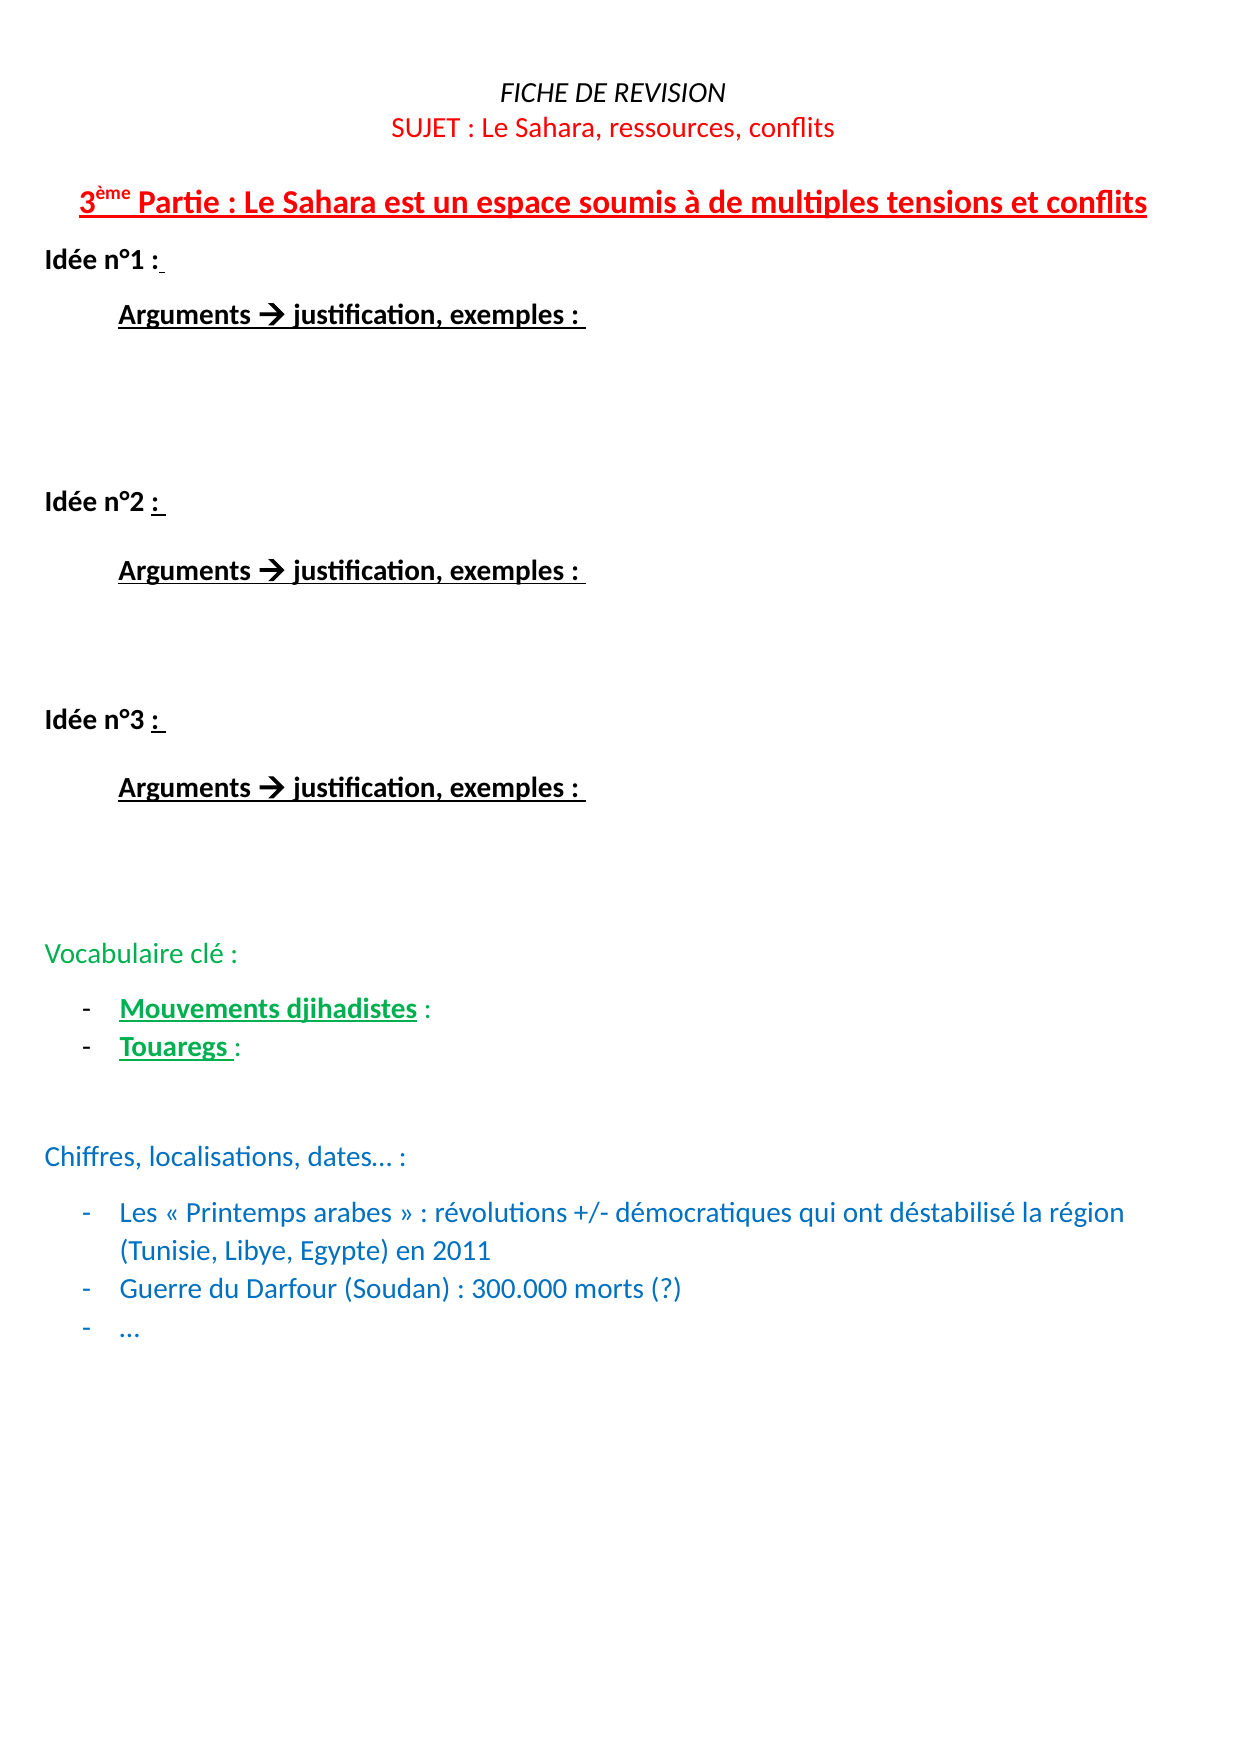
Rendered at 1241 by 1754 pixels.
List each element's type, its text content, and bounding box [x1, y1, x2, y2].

text Idée n°1 : [44, 241, 1181, 277]
text 3ème Partie : Le Sahara est un espace soumis à de multiples tensions et conflits [44, 181, 1181, 221]
list Mouvements djihadistes : [82, 990, 1181, 1026]
text Idée n°2 : [44, 483, 1181, 519]
text Arguments  justification, exemples : [118, 769, 1181, 805]
text Arguments  justification, exemples : [118, 552, 1181, 588]
text Vocabulaire clé : [44, 935, 1181, 970]
list Touaregs : [82, 1028, 1181, 1064]
list … [82, 1309, 1181, 1344]
text Idée n°3 : [44, 701, 1181, 736]
list Les « Printemps arabes » : révolutions +/- démocratiques qui ont déstabilisé la région (Tunisie, Libye, Egypte) en 2011 [82, 1194, 1181, 1268]
text Chiffres, localisations, dates… : [44, 1138, 1181, 1174]
text Arguments  justification, exemples : [118, 296, 1181, 332]
list Guerre du Darfour (Soudan) : 300.000 morts (?) [82, 1271, 1181, 1306]
